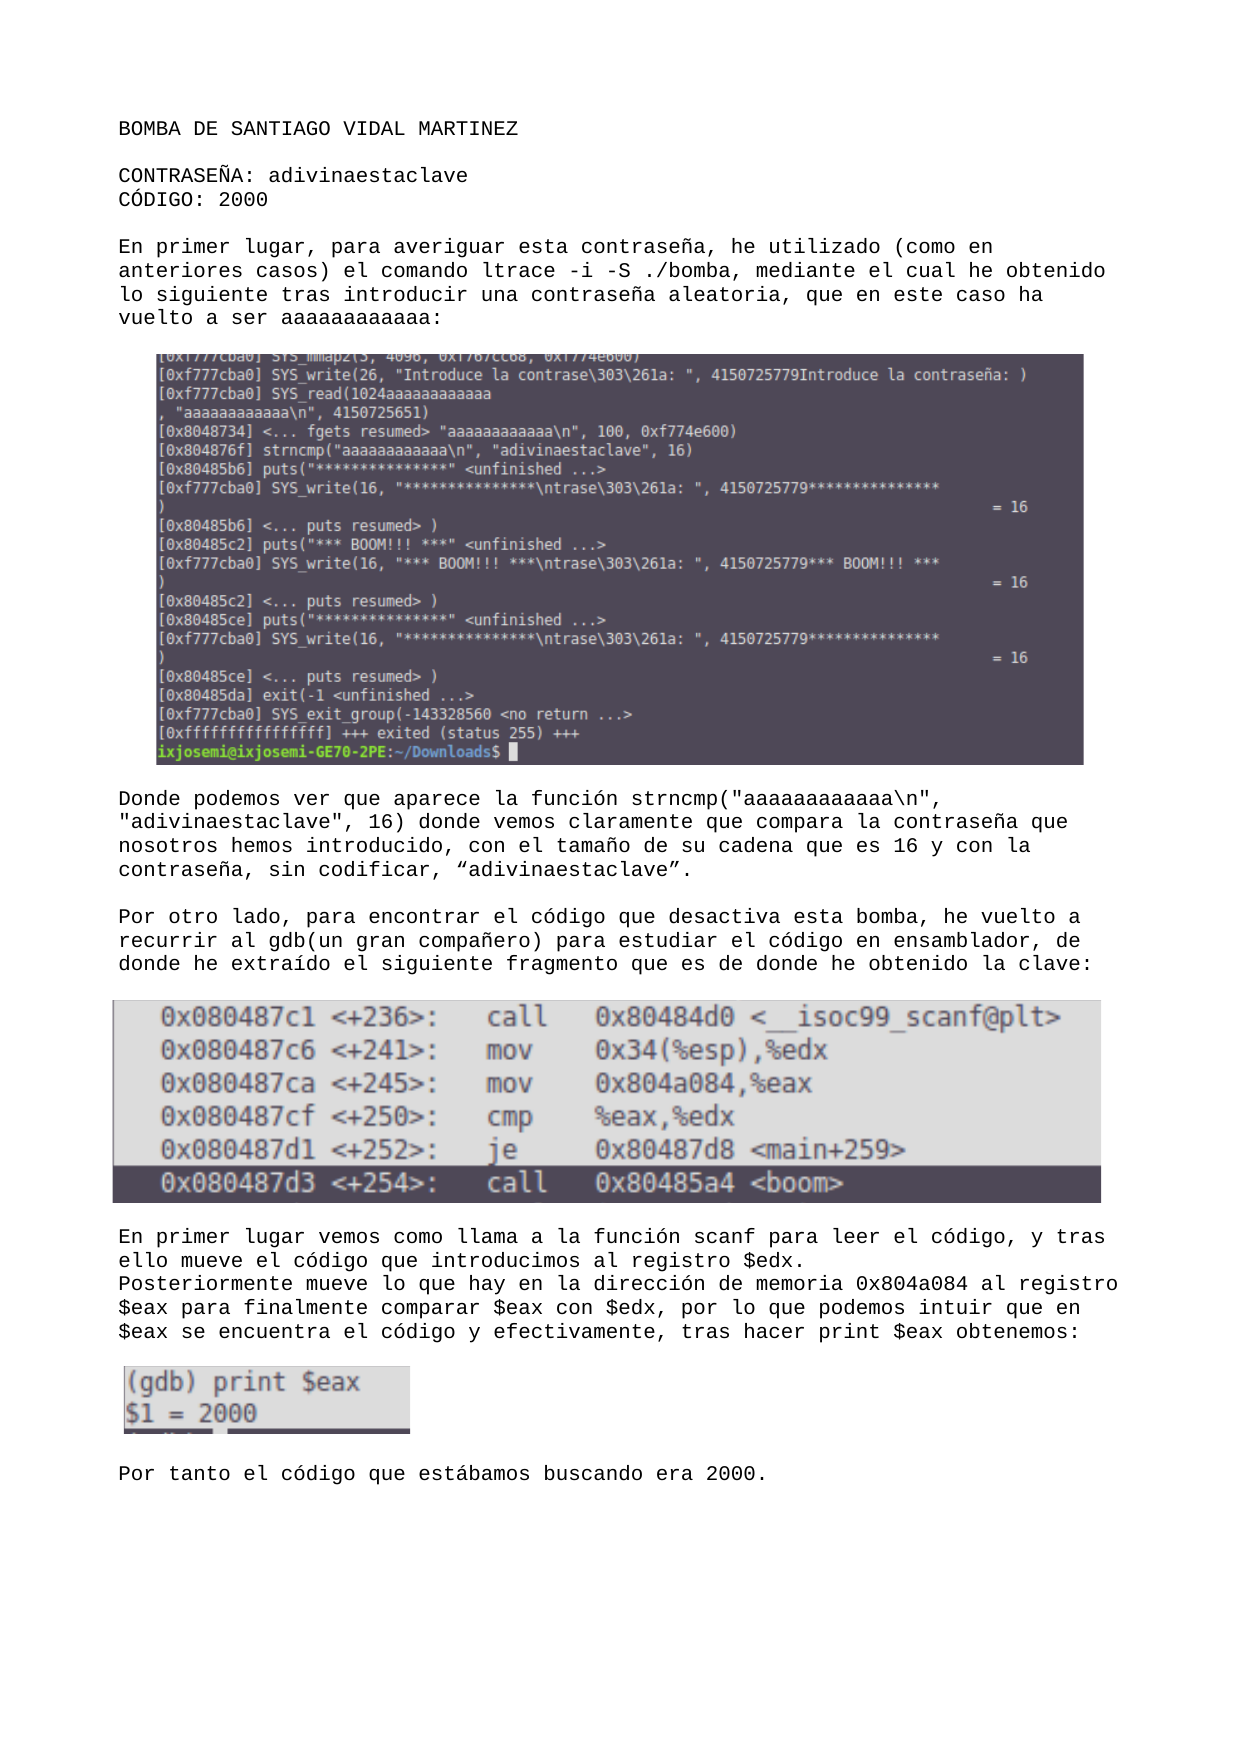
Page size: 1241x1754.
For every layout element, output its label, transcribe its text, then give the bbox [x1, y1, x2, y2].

text Por otro lado, para encontrar el código que desactiva esta bomba, he vuelto a recurrir al gdb(un gran compañero) para estudiar el código en ensamblador, de donde he extraído el siguiente fragmento que es de donde he obtenido la clave: [118, 906, 1122, 977]
text CÓDIGO: 2000 [118, 189, 1122, 213]
text En primer lugar, para averiguar esta contraseña, he utilizado (como en anteriores casos) el comando ltrace -i -S ./bomba, mediante el cual he obtenido lo siguiente tras introducir una contraseña aleatoria, que en este caso ha vuelto a ser aaaaaaaaaaaa: [118, 236, 1122, 331]
text En primer lugar vemos como llama a la función scanf para leer el código, y tras ello mueve el código que introducimos al registro $edx. [118, 1226, 1122, 1273]
text BOMBA DE SANTIAGO VIDAL MARTINEZ [118, 118, 1122, 142]
text Donde podemos ver que aparece la función strncmp("aaaaaaaaaaaa\n", "adivinaestaclave", 16) donde vemos claramente que compara la contraseña que nosotros hemos introducido, con el tamaño de su cadena que es 16 y con la contraseña, sin codificar, “adivinaestaclave”. [118, 788, 1122, 882]
text Por tanto el código que estábamos buscando era 2000. [118, 1462, 1122, 1486]
text CONTRASEÑA: adivinaestaclave [118, 165, 1122, 189]
text Posteriormente mueve lo que hay en la dirección de memoria 0x804a084 al registro $eax para finalmente comparar $eax con $edx, por lo que podemos intuir que en $eax se encuentra el código y efectivamente, tras hacer print $eax obtenemos: [118, 1273, 1122, 1344]
